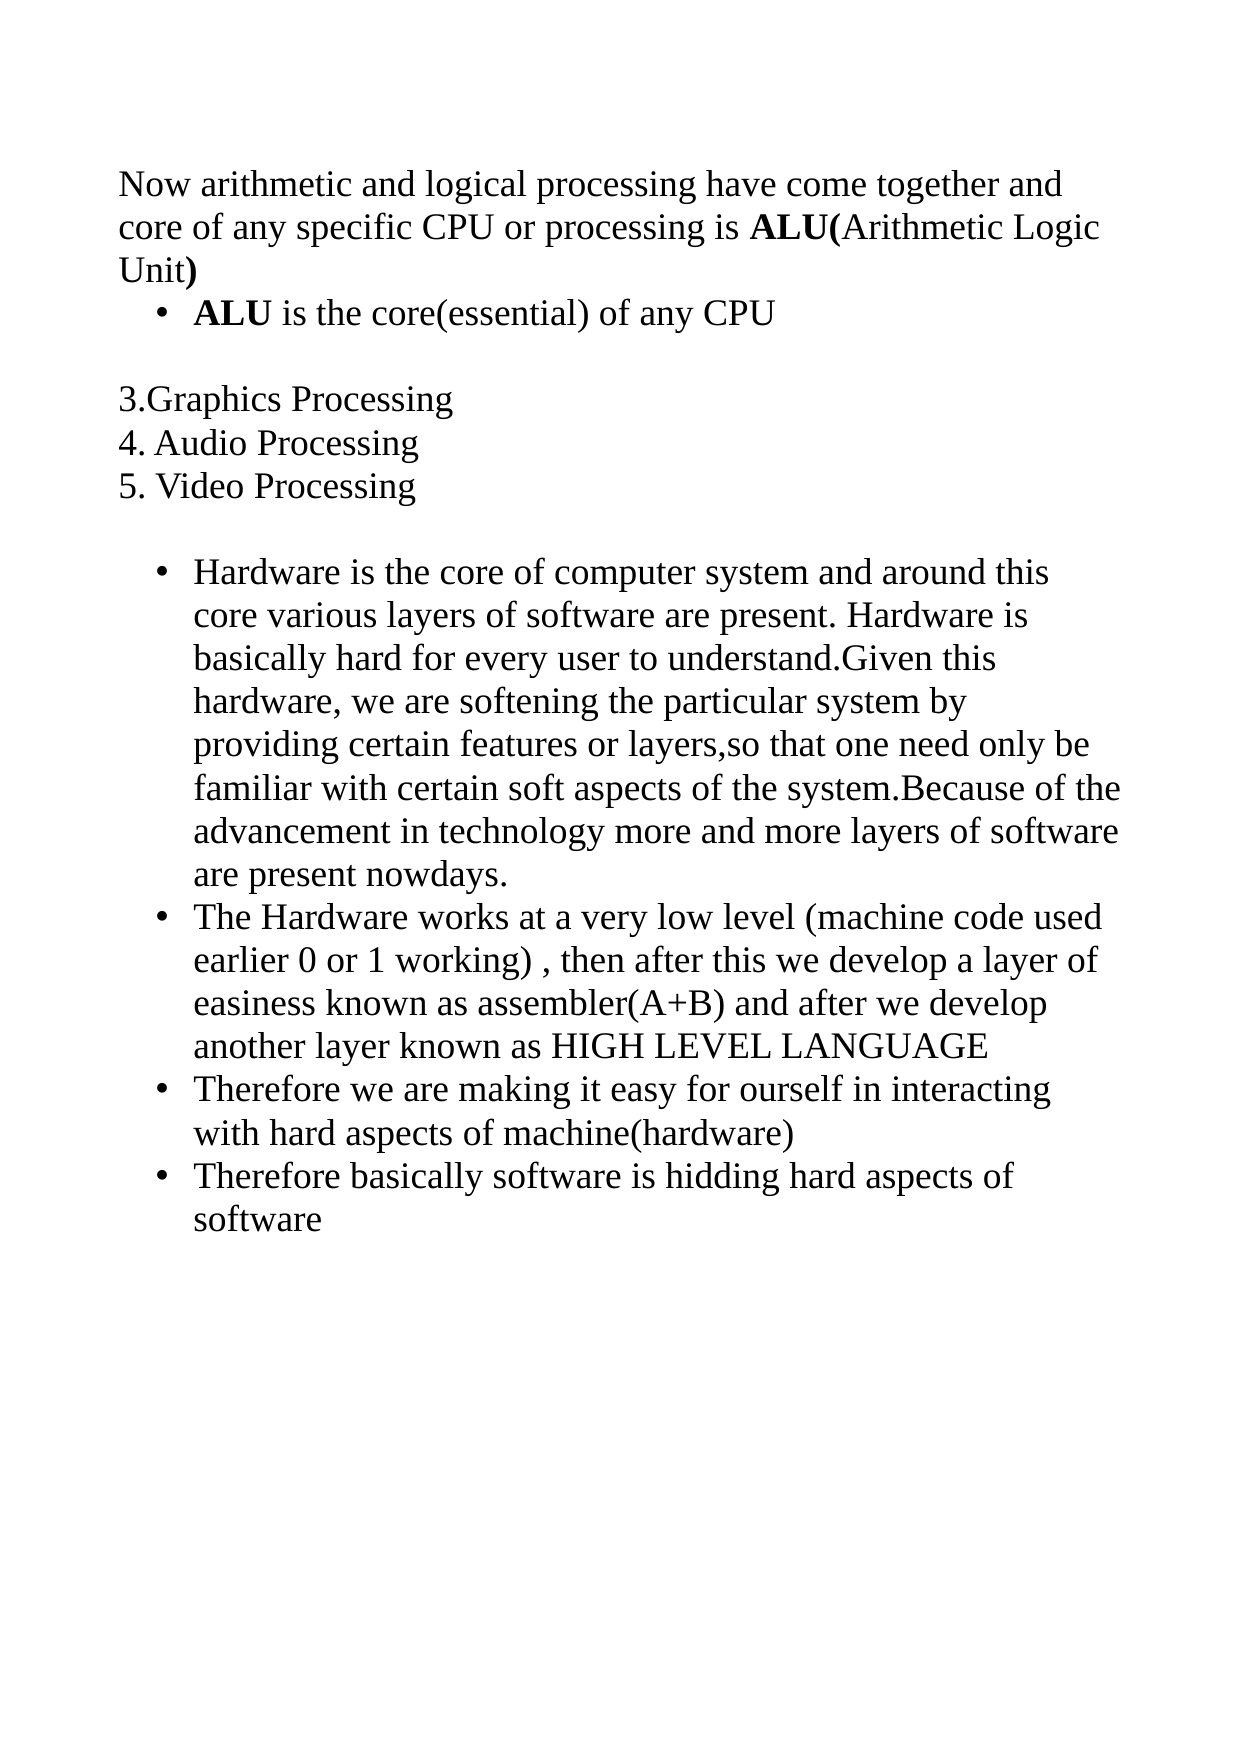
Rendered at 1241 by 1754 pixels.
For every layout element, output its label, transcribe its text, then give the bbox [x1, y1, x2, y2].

text Now arithmetic and logical processing have come together and core of any specific CPU or processing is ALU(Arithmetic Logic Unit) [118, 161, 1122, 291]
list The Hardware works at a very low level (machine code used earlier 0 or 1 working) , then after this we develop a layer of easiness known as assembler(A+B) and after we develop another layer known as HIGH LEVEL LANGUAGE [156, 894, 1122, 1067]
list Hardware is the core of computer system and around this core various layers of software are present. Hardware is basically hard for every user to understand.Given this hardware, we are softening the particular system by providing certain features or layers,so that one need only be familiar with certain soft aspects of the system.Because of the advancement in technology more and more layers of software are present nowdays. [156, 549, 1122, 894]
text 3.Graphics Processing [118, 377, 1122, 420]
list Therefore we are making it easy for ourself in interacting with hard aspects of machine(hardware) [156, 1067, 1122, 1153]
text 5. Video Processing [118, 463, 1122, 506]
list ALU is the core(essential) of any CPU [156, 291, 1122, 334]
text 4. Audio Processing [118, 420, 1122, 463]
list Therefore basically software is hidding hard aspects of software [156, 1153, 1122, 1239]
